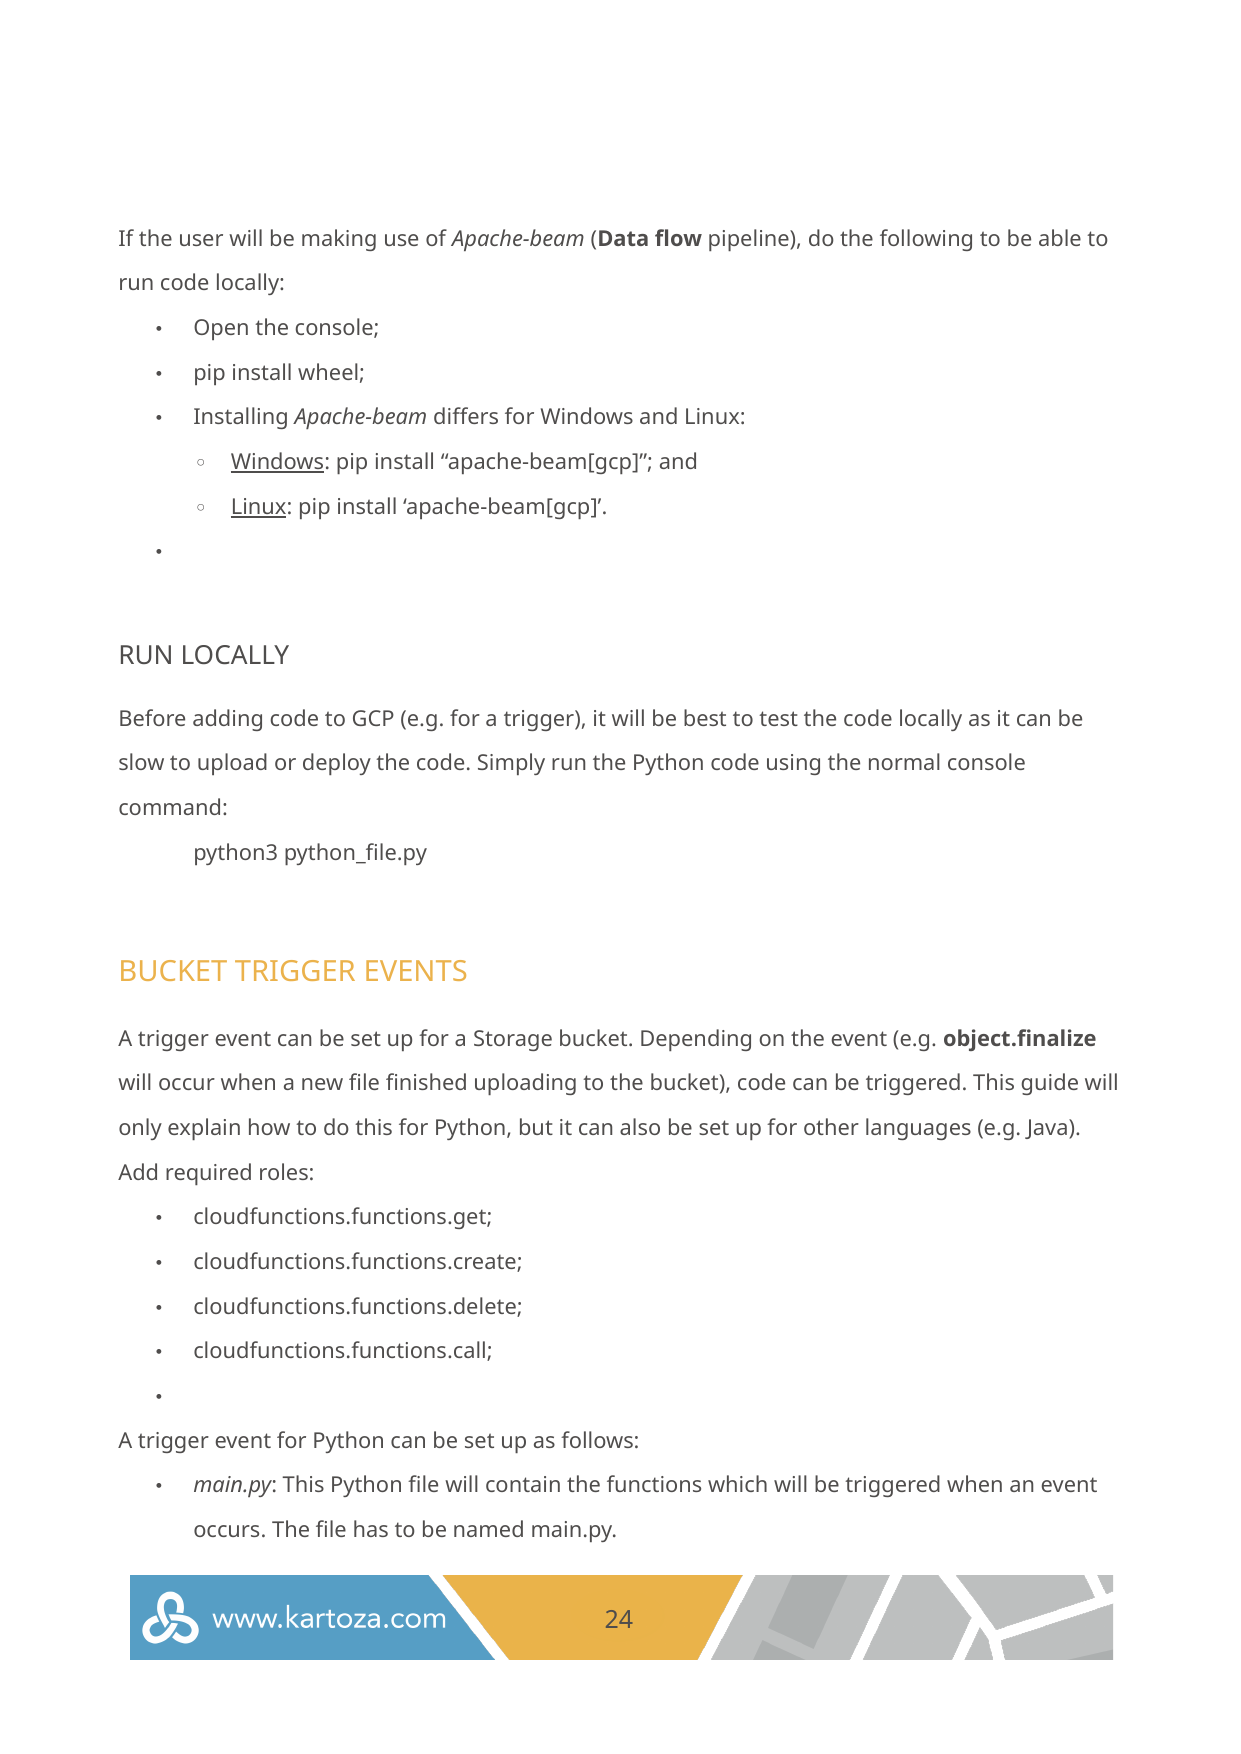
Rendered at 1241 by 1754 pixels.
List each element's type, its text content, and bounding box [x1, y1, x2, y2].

subtitle Run locally [118, 637, 1122, 672]
picture [130, 1575, 1114, 1660]
text If the user will be making use of Apache-beam (Data flow pipeline), do the following to be able to run code locally: [118, 223, 1122, 297]
text Add required roles: [118, 1157, 1122, 1186]
list cloudfunctions.functions.delete; [156, 1291, 1122, 1321]
text Before adding code to GCP (e.g. for a trigger), it will be best to test the code locally as it can be slow to upload or deploy the code. Simply run the Python code using the normal console command: [118, 702, 1122, 822]
list cloudfunctions.functions.create; [156, 1246, 1122, 1276]
list Open the console; [156, 312, 1122, 342]
list main.py: This Python file will contain the functions which will be triggered when an event occurs. The file has to be named main.py. [156, 1469, 1122, 1544]
list Installing Apache-beam differs for Windows and Linux: [156, 401, 1122, 431]
subtitle Bucket trigger events [118, 951, 1122, 990]
list pip install wheel; [156, 357, 1122, 386]
list Windows: pip install “apache-beam[gcp]”; and [193, 446, 1122, 476]
list cloudfunctions.functions.get; [156, 1201, 1122, 1231]
list cloudfunctions.functions.call; [156, 1335, 1122, 1365]
text python3 python_file.py [118, 837, 1122, 866]
text A trigger event can be set up for a Storage bucket. Depending on the event (e.g. object.finalize will occur when a new file finished uploading to the bucket), code can be triggered. This guide will only explain how to do this for Python, but it can also be set up for other languages (e.g. Java). [118, 1023, 1122, 1142]
text A trigger event for Python can be set up as follows: [118, 1425, 1122, 1454]
list Linux: pip install ‘apache-beam[gcp]’. [193, 491, 1122, 521]
